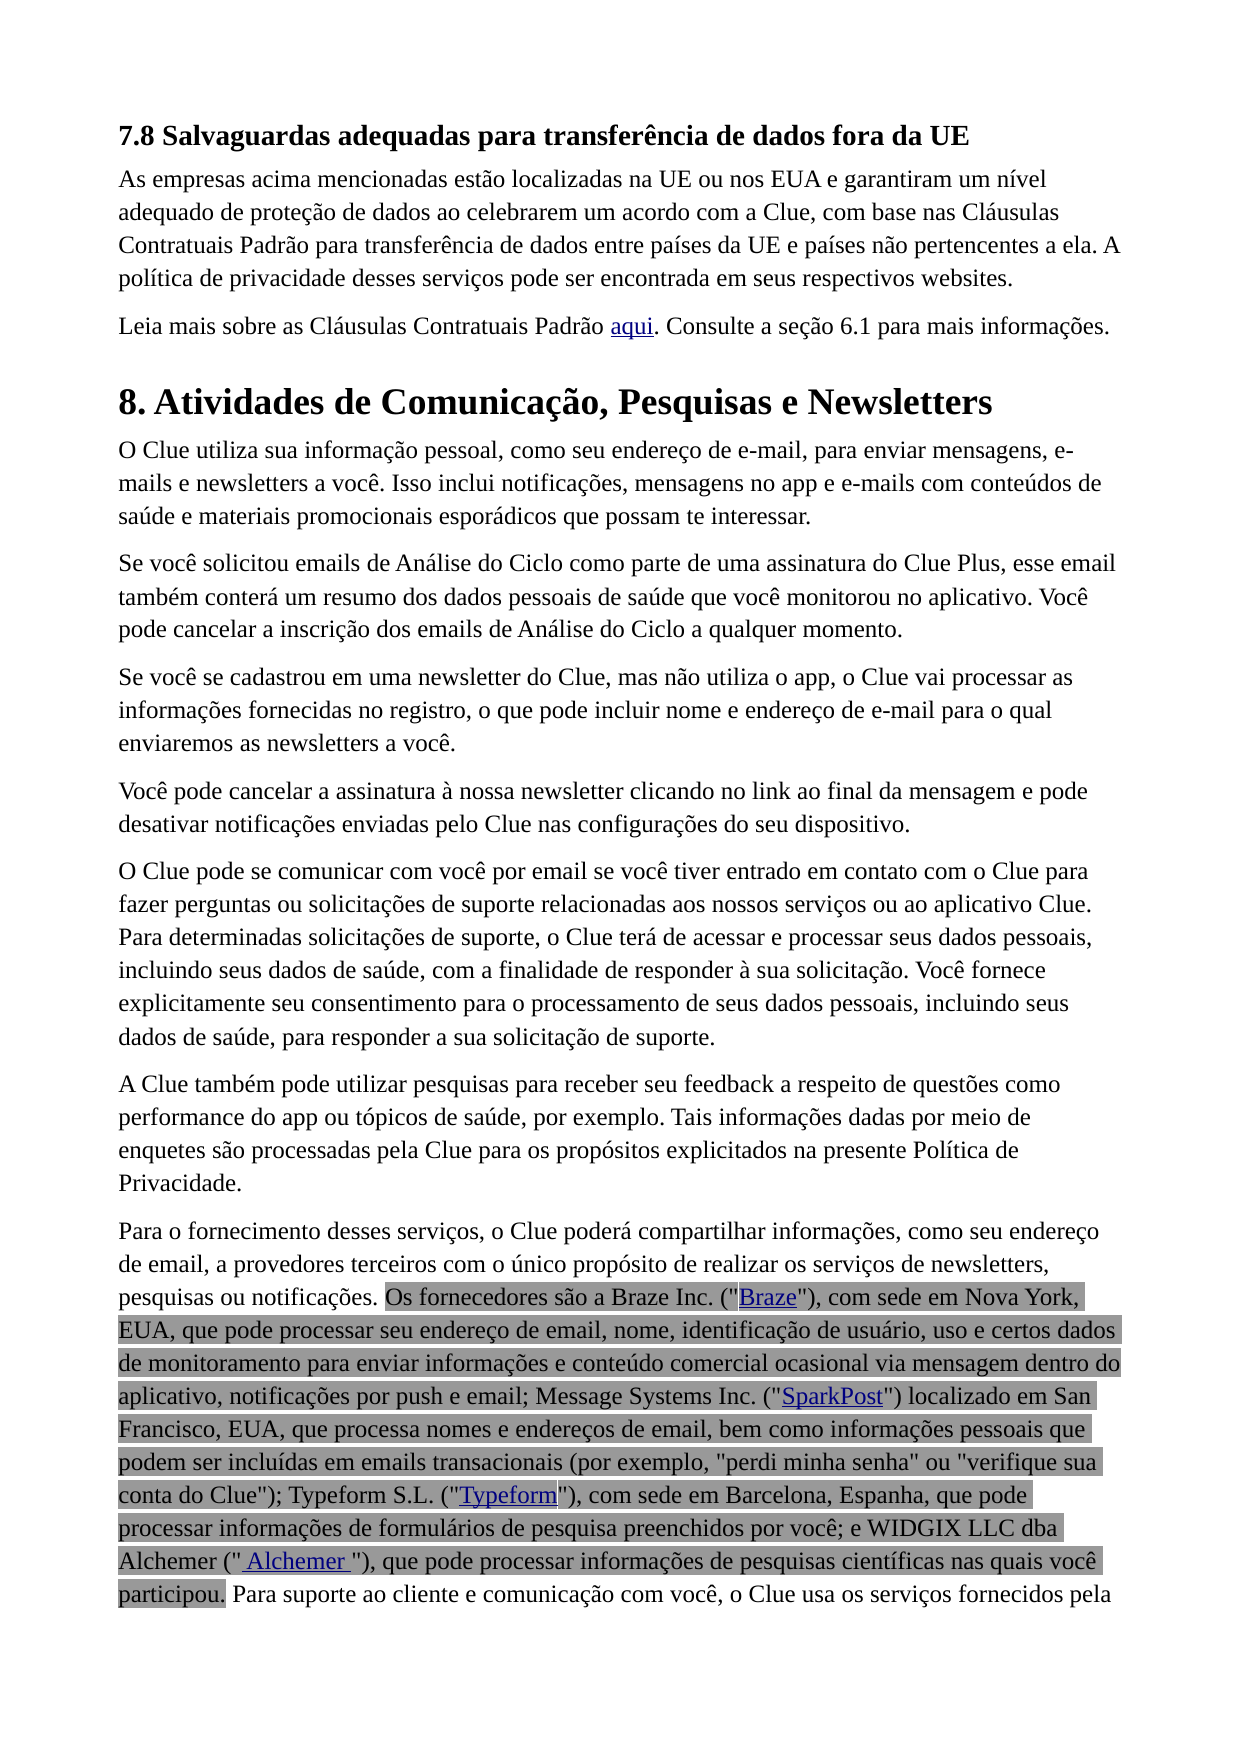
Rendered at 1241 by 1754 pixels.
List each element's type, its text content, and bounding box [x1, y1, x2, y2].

text Se você se cadastrou em uma newsletter do Clue, mas não utiliza o app, o Clue vai processar as informações fornecidas no registro, o que pode incluir nome e endereço de e-mail para o qual enviaremos as newsletters a você. [118, 662, 1122, 757]
text Você pode cancelar a assinatura à nossa newsletter clicando no link ao final da mensagem e pode desativar notificações enviadas pelo Clue nas configurações do seu dispositivo. [118, 776, 1122, 838]
text O Clue pode se comunicar com você por email se você tiver entrado em contato com o Clue para fazer perguntas ou solicitações de suporte relacionadas aos nossos serviços ou ao aplicativo Clue. Para determinadas solicitações de suporte, o Clue terá de acessar e processar seus dados pessoais, incluindo seus dados de saúde, com a finalidade de responder à sua solicitação. Você fornece explicitamente seu consentimento para o processamento de seus dados pessoais, incluindo seus dados de saúde, para responder a sua solicitação de suporte. [118, 856, 1122, 1050]
text As empresas acima mencionadas estão localizadas na UE ou nos EUA e garantiram um nível adequado de proteção de dados ao celebrarem um acordo com a Clue, com base nas Cláusulas Contratuais Padrão para transferência de dados entre países da UE e países não pertencentes a ela. A política de privacidade desses serviços pode ser encontrada em seus respectivos websites. [118, 164, 1122, 292]
text A Clue também pode utilizar pesquisas para receber seu feedback a respeito de questões como performance do app ou tópicos de saúde, por exemplo. Tais informações dadas por meio de enquetes são processadas pela Clue para os propósitos explicitados na presente Política de Privacidade. [118, 1069, 1122, 1197]
subtitle 8. Atividades de Comunicação, Pesquisas e Newsletters [118, 379, 1122, 422]
text Se você solicitou emails de Análise do Ciclo como parte de uma assinatura do Clue Plus, esse email também conterá um resumo dos dados pessoais de saúde que você monitorou no aplicativo. Você pode cancelar a inscrição dos emails de Análise do Ciclo a qualquer momento. [118, 548, 1122, 643]
text Para o fornecimento desses serviços, o Clue poderá compartilhar informações, como seu endereço de email, a provedores terceiros com o único propósito de realizar os serviços de newsletters, pesquisas ou notificações. Os fornecedores são a Braze Inc. ("Braze"), com sede em Nova York, EUA, que pode processar seu endereço de email, nome, identificação de usuário, uso e certos dados de monitoramento para enviar informações e conteúdo comercial ocasional via mensagem dentro do aplicativo, notificações por push e email; Message Systems Inc. ("SparkPost") localizado em San Francisco, EUA, que processa nomes e endereços de email, bem como informações pessoais que podem ser incluídas em emails transacionais (por exemplo, "perdi minha senha" ou "verifique sua conta do Clue"); Typeform S.L. ("Typeform"), com sede em Barcelona, Espanha, que pode processar informações de formulários de pesquisa preenchidos por você; e WIDGIX LLC dba Alchemer (" Alchemer "), que pode processar informações de pesquisas científicas nas quais você participou. Para suporte ao cliente e comunicação com você, o Clue usa os serviços fornecidos pela [118, 1216, 1122, 1608]
text Leia mais sobre as Cláusulas Contratuais Padrão aqui. Consulte a seção 6.1 para mais informações. [118, 311, 1122, 339]
subtitle 7.8 Salvaguardas adequadas para transferência de dados fora da UE [118, 118, 1122, 152]
text O Clue utiliza sua informação pessoal, como seu endereço de e-mail, para enviar mensagens, e-mails e newsletters a você. Isso inclui notificações, mensagens no app e e-mails com conteúdos de saúde e materiais promocionais esporádicos que possam te interessar. [118, 435, 1122, 530]
